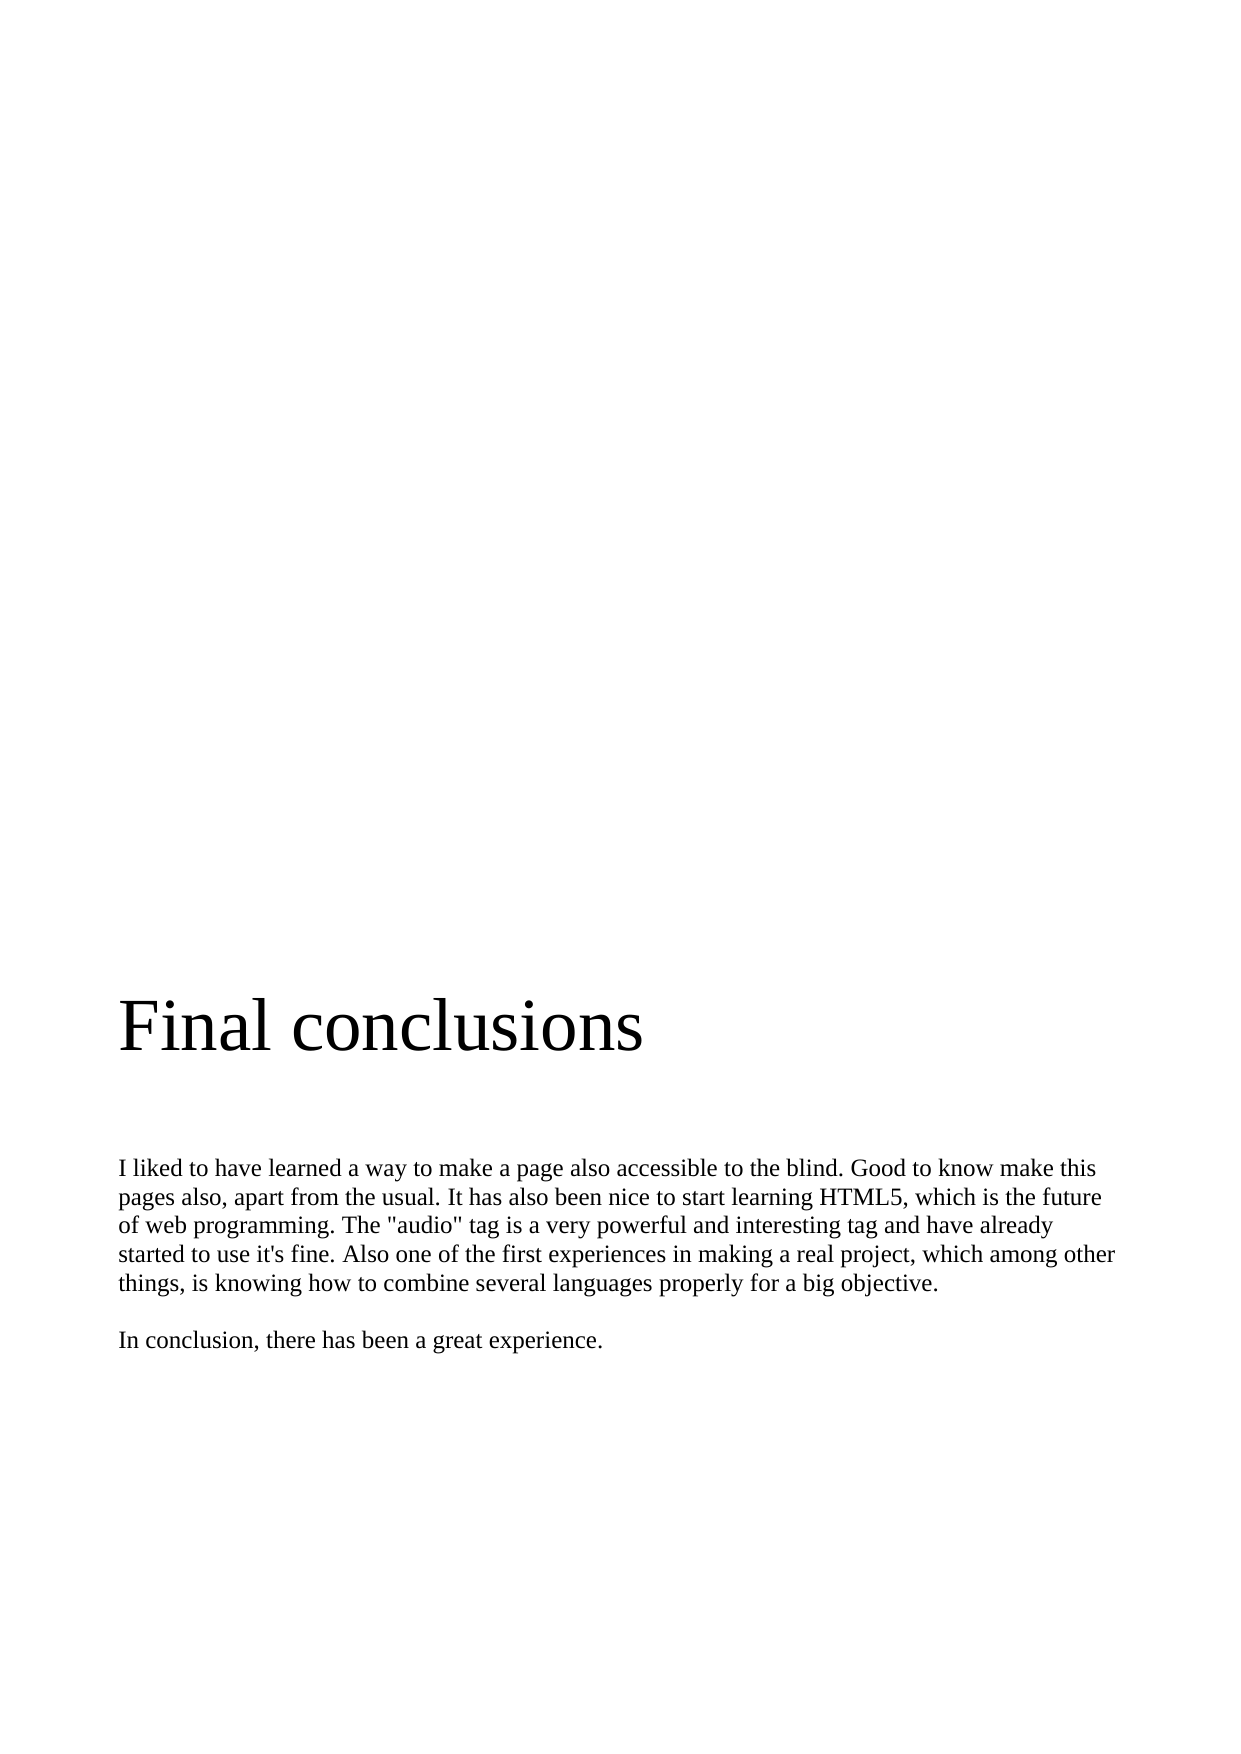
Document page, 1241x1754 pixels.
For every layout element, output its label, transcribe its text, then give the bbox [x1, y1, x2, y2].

text In conclusion, there has been a great experience. [118, 1326, 1122, 1354]
text Final conclusions [118, 981, 1122, 1067]
text I liked to have learned a way to make a page also accessible to the blind. Good to know make this pages also, apart from the usual. It has also been nice to start learning HTML5, which is the future of web programming. The "audio" tag is a very powerful and interesting tag and have already started to use it's fine. Also one of the first experiences in making a real project, which among other things, is knowing how to combine several languages ​​properly for a big objective. [118, 1153, 1122, 1297]
